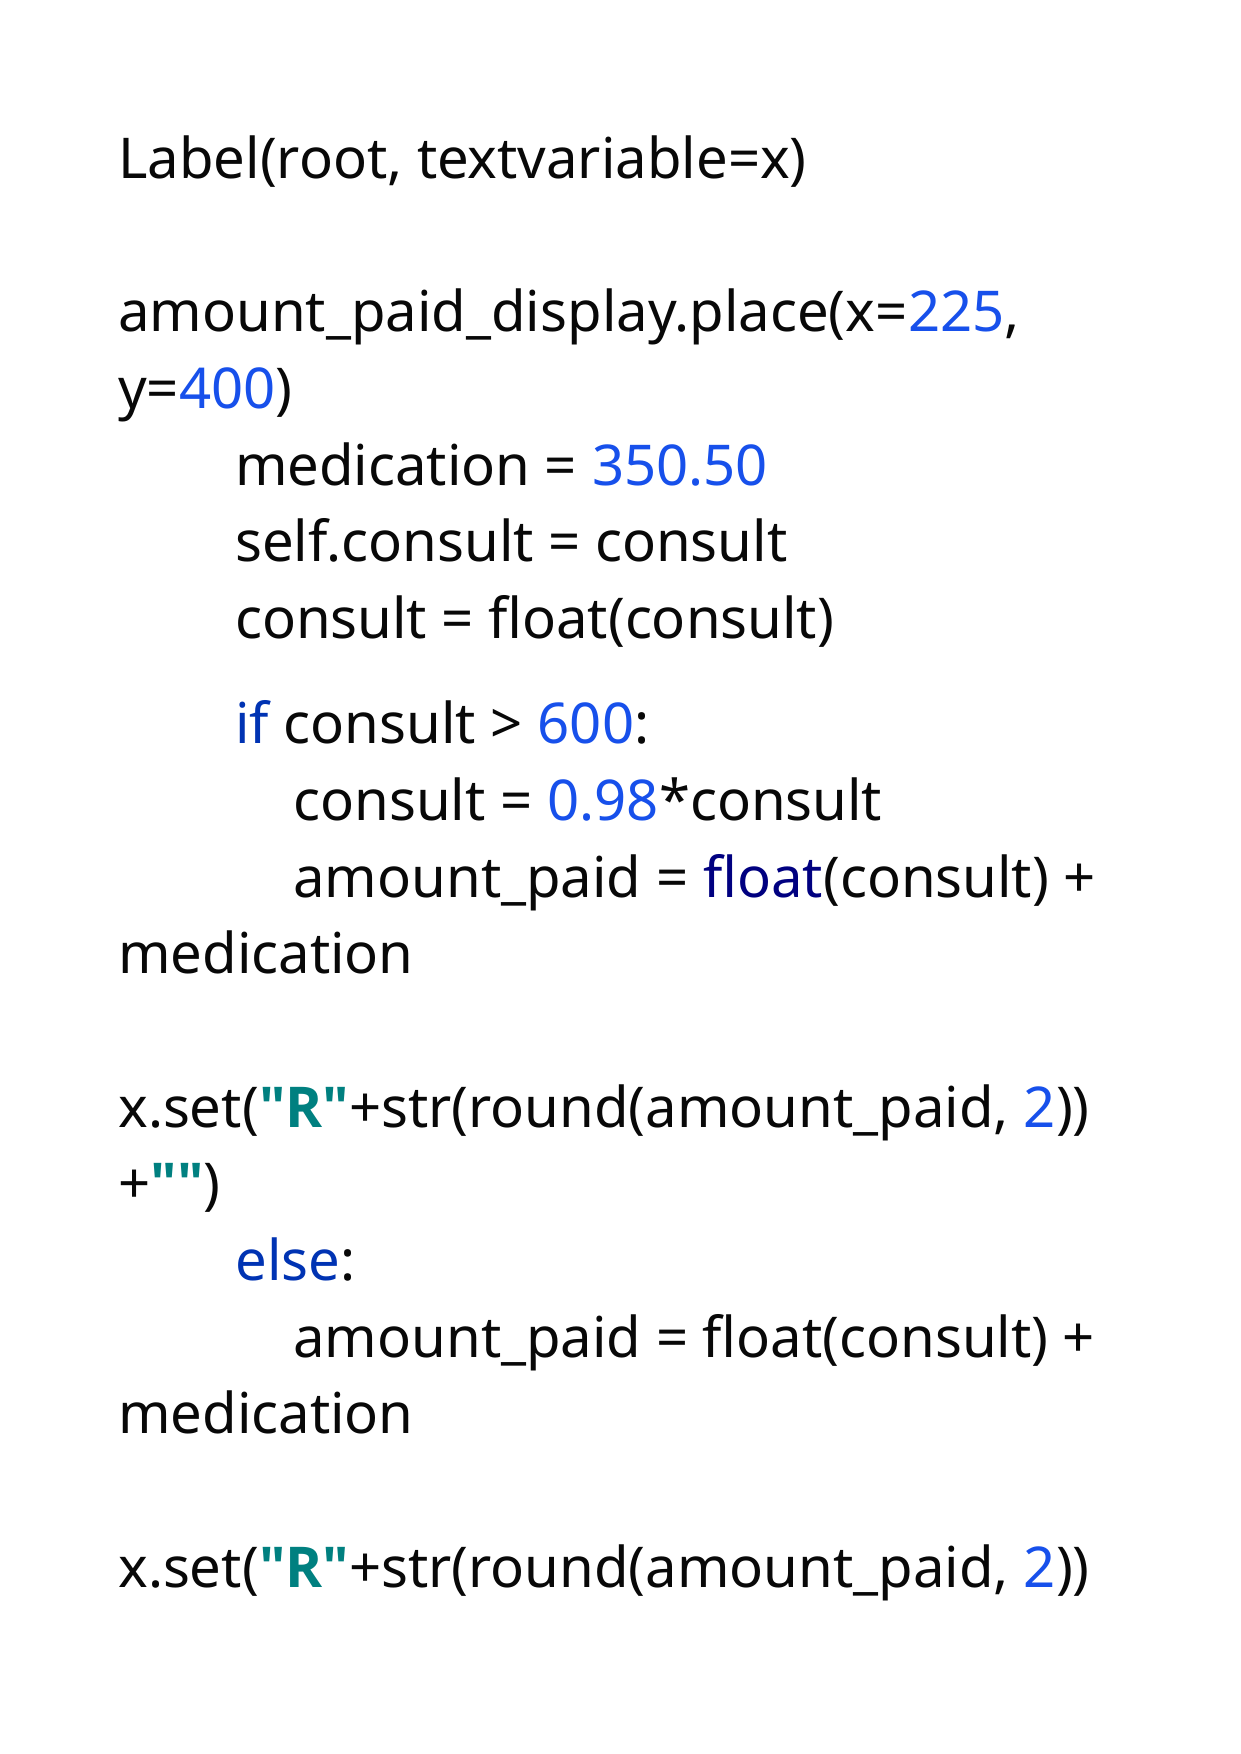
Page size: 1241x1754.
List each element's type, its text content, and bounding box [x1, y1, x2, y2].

text Label(root, textvariable=x) amount_paid_display.place(x=225, y=400) medication = 350.50 self.consult = consult consult = float(consult) if consult > 600: consult = 0.98*consult amount_paid = float(consult) + medication x.set("R"+str(round(amount_paid, 2))+"") else: amount_paid = float(consult) + medication x.set("R"+str(round(amount_paid, 2)) [118, 118, 1122, 1603]
